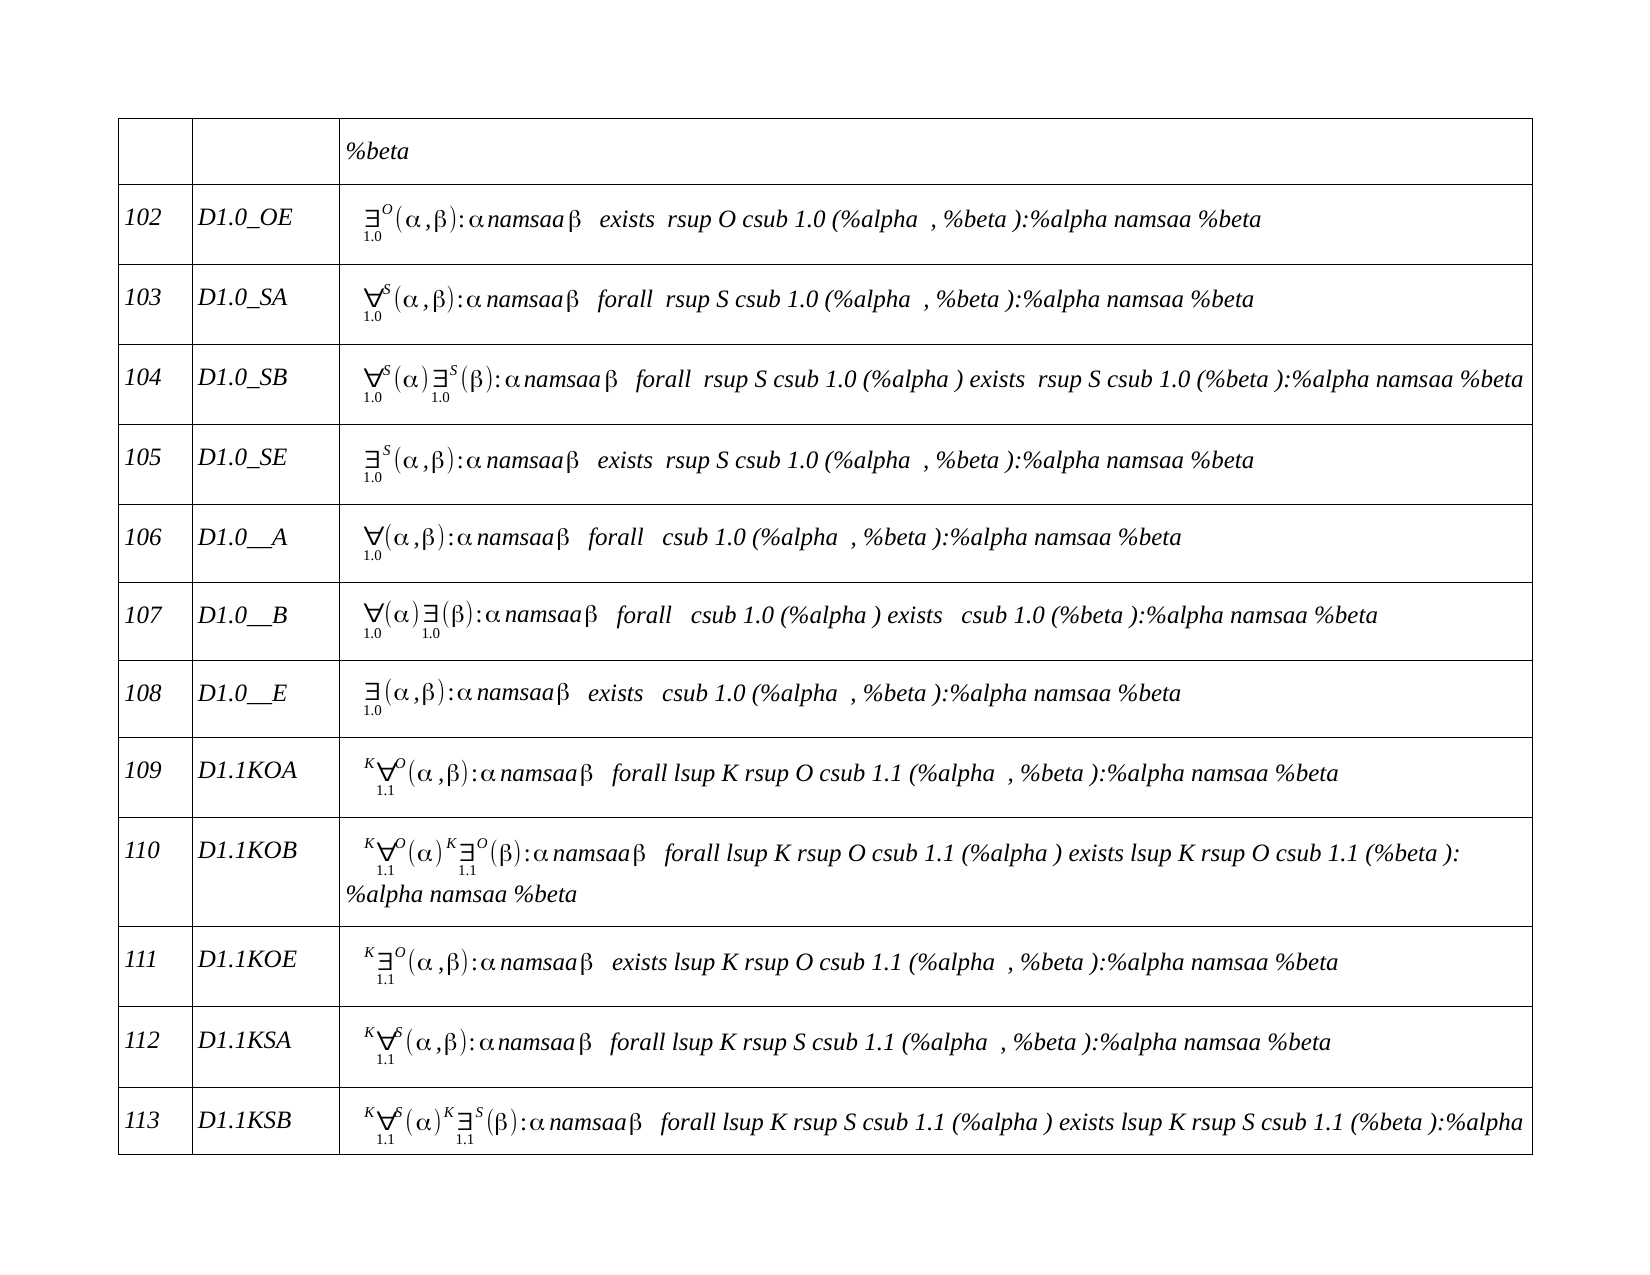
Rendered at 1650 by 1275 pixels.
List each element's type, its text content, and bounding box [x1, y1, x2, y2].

table_cell D1.1KOA [193, 738, 339, 817]
table_cell 103 [119, 265, 192, 344]
table_cell exists rsup O csub 1.0 (%alpha , %beta ):%alpha namsaa %beta [340, 185, 1532, 264]
table_cell exists lsup K rsup O csub 1.1 (%alpha , %beta ):%alpha namsaa %beta [340, 927, 1532, 1006]
table_cell D1.0_OE [193, 185, 339, 264]
table_cell forall lsup K rsup O csub 1.1 (%alpha ) exists lsup K rsup O csub 1.1 (%beta ):%alpha namsaa %beta [340, 818, 1532, 926]
table_cell 110 [119, 818, 192, 926]
table_cell D1.1KSB [193, 1088, 339, 1154]
table_cell D1.0_SA [193, 265, 339, 344]
table_cell 102 [119, 185, 192, 264]
table_cell forall csub 1.0 (%alpha , %beta ):%alpha namsaa %beta [340, 505, 1532, 582]
table_cell forall lsup K rsup O csub 1.1 (%alpha , %beta ):%alpha namsaa %beta [340, 738, 1532, 817]
table_cell D1.0_SE [193, 425, 339, 504]
table_cell 104 [119, 345, 192, 424]
table_cell D1.0__E [193, 661, 339, 737]
table_cell 111 [119, 927, 192, 1006]
table_cell forall rsup S csub 1.0 (%alpha ) exists rsup S csub 1.0 (%beta ):%alpha namsaa %beta [340, 345, 1532, 424]
table_cell forall lsup K rsup S csub 1.1 (%alpha ) exists lsup K rsup S csub 1.1 (%beta ):%alpha namsaa %beta [340, 1088, 1532, 1154]
table_cell 106 [119, 505, 192, 582]
table_cell forall rsup S csub 1.0 (%alpha , %beta ):%alpha namsaa %beta [340, 265, 1532, 344]
table_cell 113 [119, 1088, 192, 1154]
table_cell D1.0_SB [193, 345, 339, 424]
table_cell D1.1KOE [193, 927, 339, 1006]
table_cell D1.1KOB [193, 818, 339, 926]
table_cell forall csub 1.0 (%alpha ) exists csub 1.0 (%beta ):%alpha namsaa %beta [340, 583, 1532, 659]
table_cell forall rsup O csub 1.0 (%alpha ) exists rsup O csub 1.0 (%beta ):%alpha namsaa %beta [340, 119, 1532, 183]
table_cell D1.0__A [193, 505, 339, 582]
table_cell [193, 119, 339, 183]
table_cell 112 [119, 1007, 192, 1087]
table_cell exists rsup S csub 1.0 (%alpha , %beta ):%alpha namsaa %beta [340, 425, 1532, 504]
table_cell exists csub 1.0 (%alpha , %beta ):%alpha namsaa %beta [340, 661, 1532, 737]
table_cell 105 [119, 425, 192, 504]
table_cell [119, 119, 192, 183]
table_cell 109 [119, 738, 192, 817]
table_cell D1.1KSA [193, 1007, 339, 1087]
table_cell 107 [119, 583, 192, 659]
table_cell forall lsup K rsup S csub 1.1 (%alpha , %beta ):%alpha namsaa %beta [340, 1007, 1532, 1087]
table_cell 108 [119, 661, 192, 737]
table_cell D1.0__B [193, 583, 339, 659]
